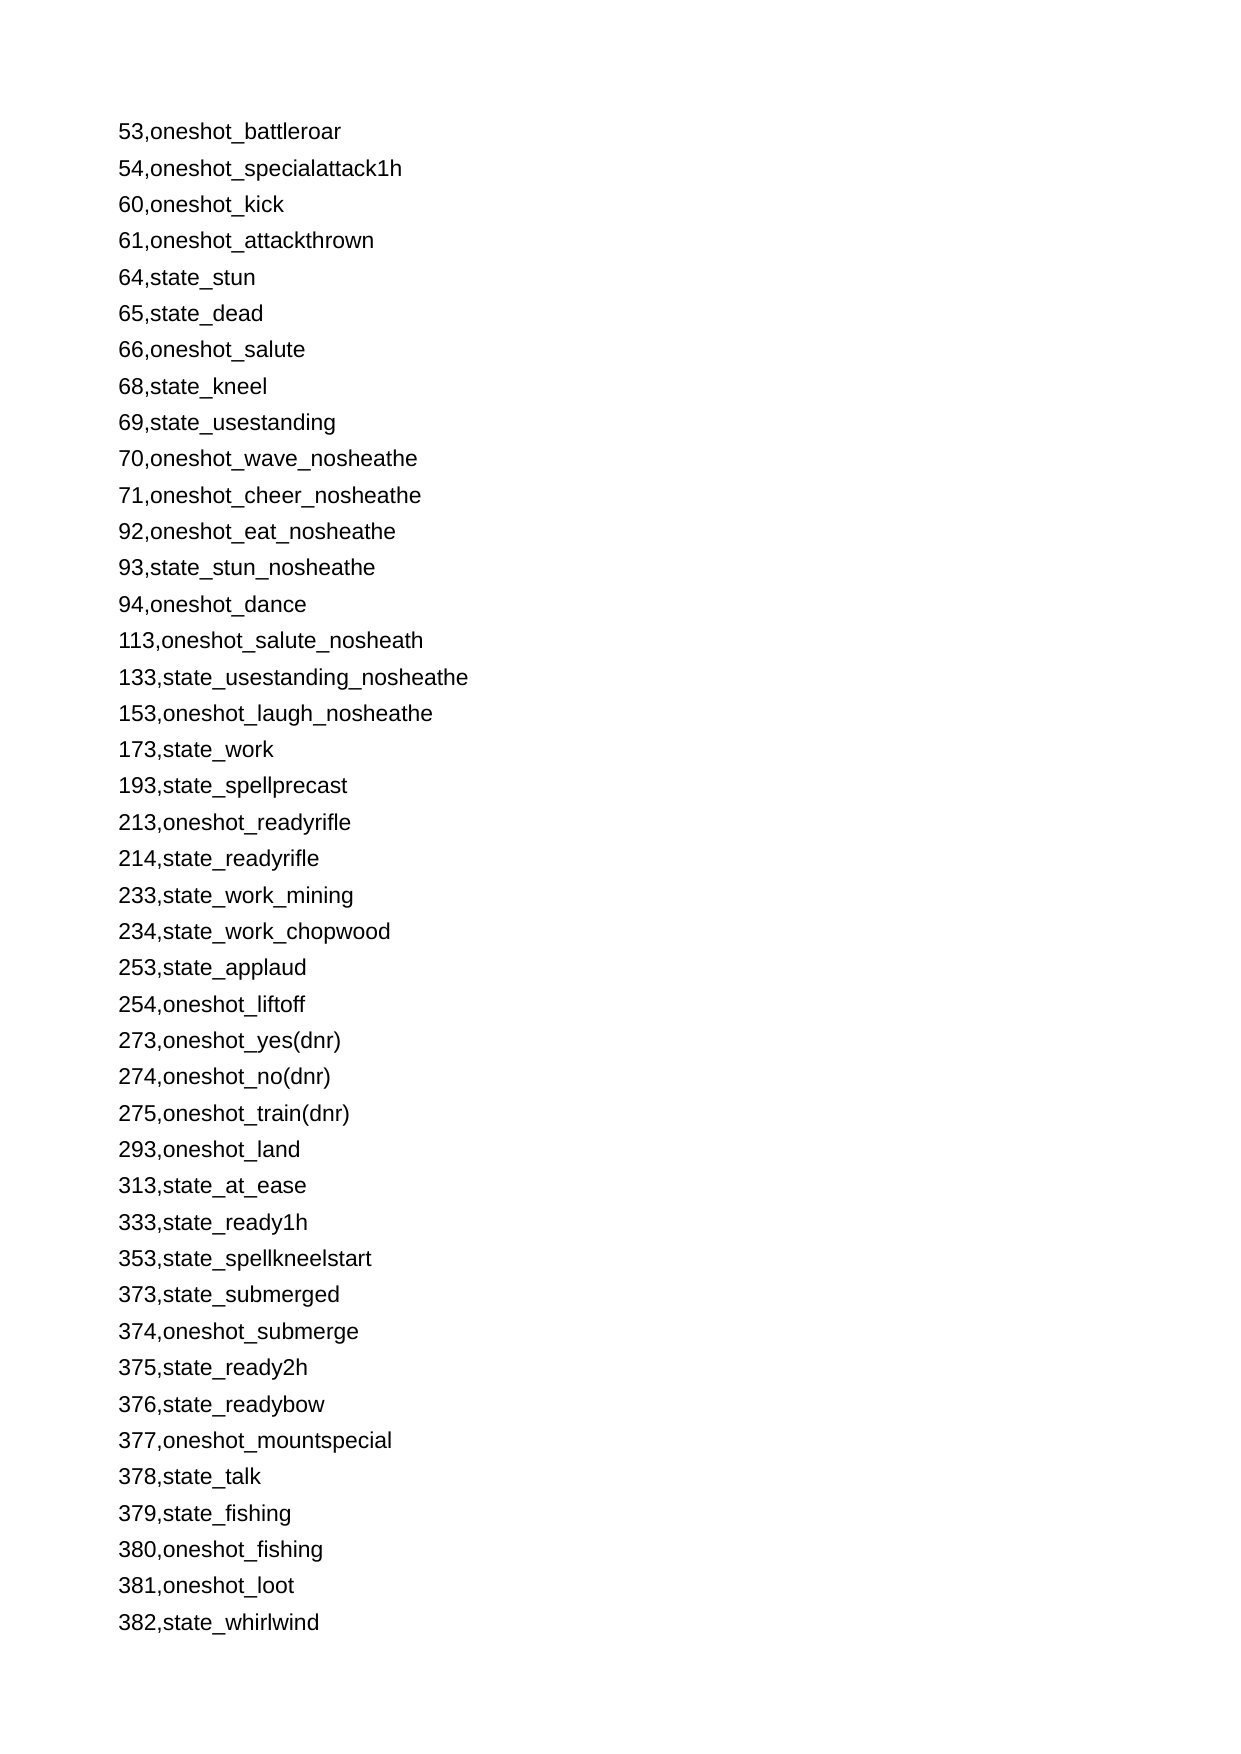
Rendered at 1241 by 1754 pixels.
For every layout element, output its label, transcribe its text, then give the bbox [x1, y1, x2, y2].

text 193,state_spellprecast [118, 772, 1122, 799]
text 293,oneshot_land [118, 1136, 1122, 1162]
text 376,state_readybow [118, 1391, 1122, 1417]
text 71,oneshot_cheer_nosheathe [118, 482, 1122, 508]
text 234,state_work_chopwood [118, 918, 1122, 944]
text 374,oneshot_submerge [118, 1318, 1122, 1344]
text 53,oneshot_battleroar [118, 118, 1122, 144]
text 69,state_usestanding [118, 409, 1122, 435]
text 113,oneshot_salute_nosheath [118, 627, 1122, 653]
text 153,oneshot_laugh_nosheathe [118, 700, 1122, 726]
text 274,oneshot_no(dnr) [118, 1063, 1122, 1090]
text 353,state_spellkneelstart [118, 1245, 1122, 1271]
text 70,oneshot_wave_nosheathe [118, 445, 1122, 472]
text 273,oneshot_yes(dnr) [118, 1027, 1122, 1053]
text 65,state_dead [118, 300, 1122, 326]
text 133,state_usestanding_nosheathe [118, 663, 1122, 690]
text 253,state_applaud [118, 954, 1122, 981]
text 233,state_work_mining [118, 882, 1122, 908]
text 378,state_talk [118, 1463, 1122, 1489]
text 54,oneshot_specialattack1h [118, 154, 1122, 181]
text 382,state_whirlwind [118, 1609, 1122, 1635]
text 375,state_ready2h [118, 1354, 1122, 1381]
text 173,state_work [118, 736, 1122, 762]
text 377,oneshot_mountspecial [118, 1427, 1122, 1453]
text 213,oneshot_readyrifle [118, 809, 1122, 835]
text 64,state_stun [118, 263, 1122, 290]
text 333,state_ready1h [118, 1209, 1122, 1235]
text 61,oneshot_attackthrown [118, 227, 1122, 253]
text 66,oneshot_salute [118, 336, 1122, 363]
text 380,oneshot_fishing [118, 1536, 1122, 1562]
text 60,oneshot_kick [118, 191, 1122, 217]
text 94,oneshot_dance [118, 591, 1122, 617]
text 373,state_submerged [118, 1281, 1122, 1308]
text 68,state_kneel [118, 373, 1122, 399]
text 92,oneshot_eat_nosheathe [118, 518, 1122, 544]
text 275,oneshot_train(dnr) [118, 1100, 1122, 1126]
text 313,state_at_ease [118, 1172, 1122, 1199]
text 93,state_stun_nosheathe [118, 554, 1122, 581]
text 254,oneshot_liftoff [118, 991, 1122, 1017]
text 381,oneshot_loot [118, 1572, 1122, 1599]
text 214,state_readyrifle [118, 845, 1122, 872]
text 379,state_fishing [118, 1499, 1122, 1526]
